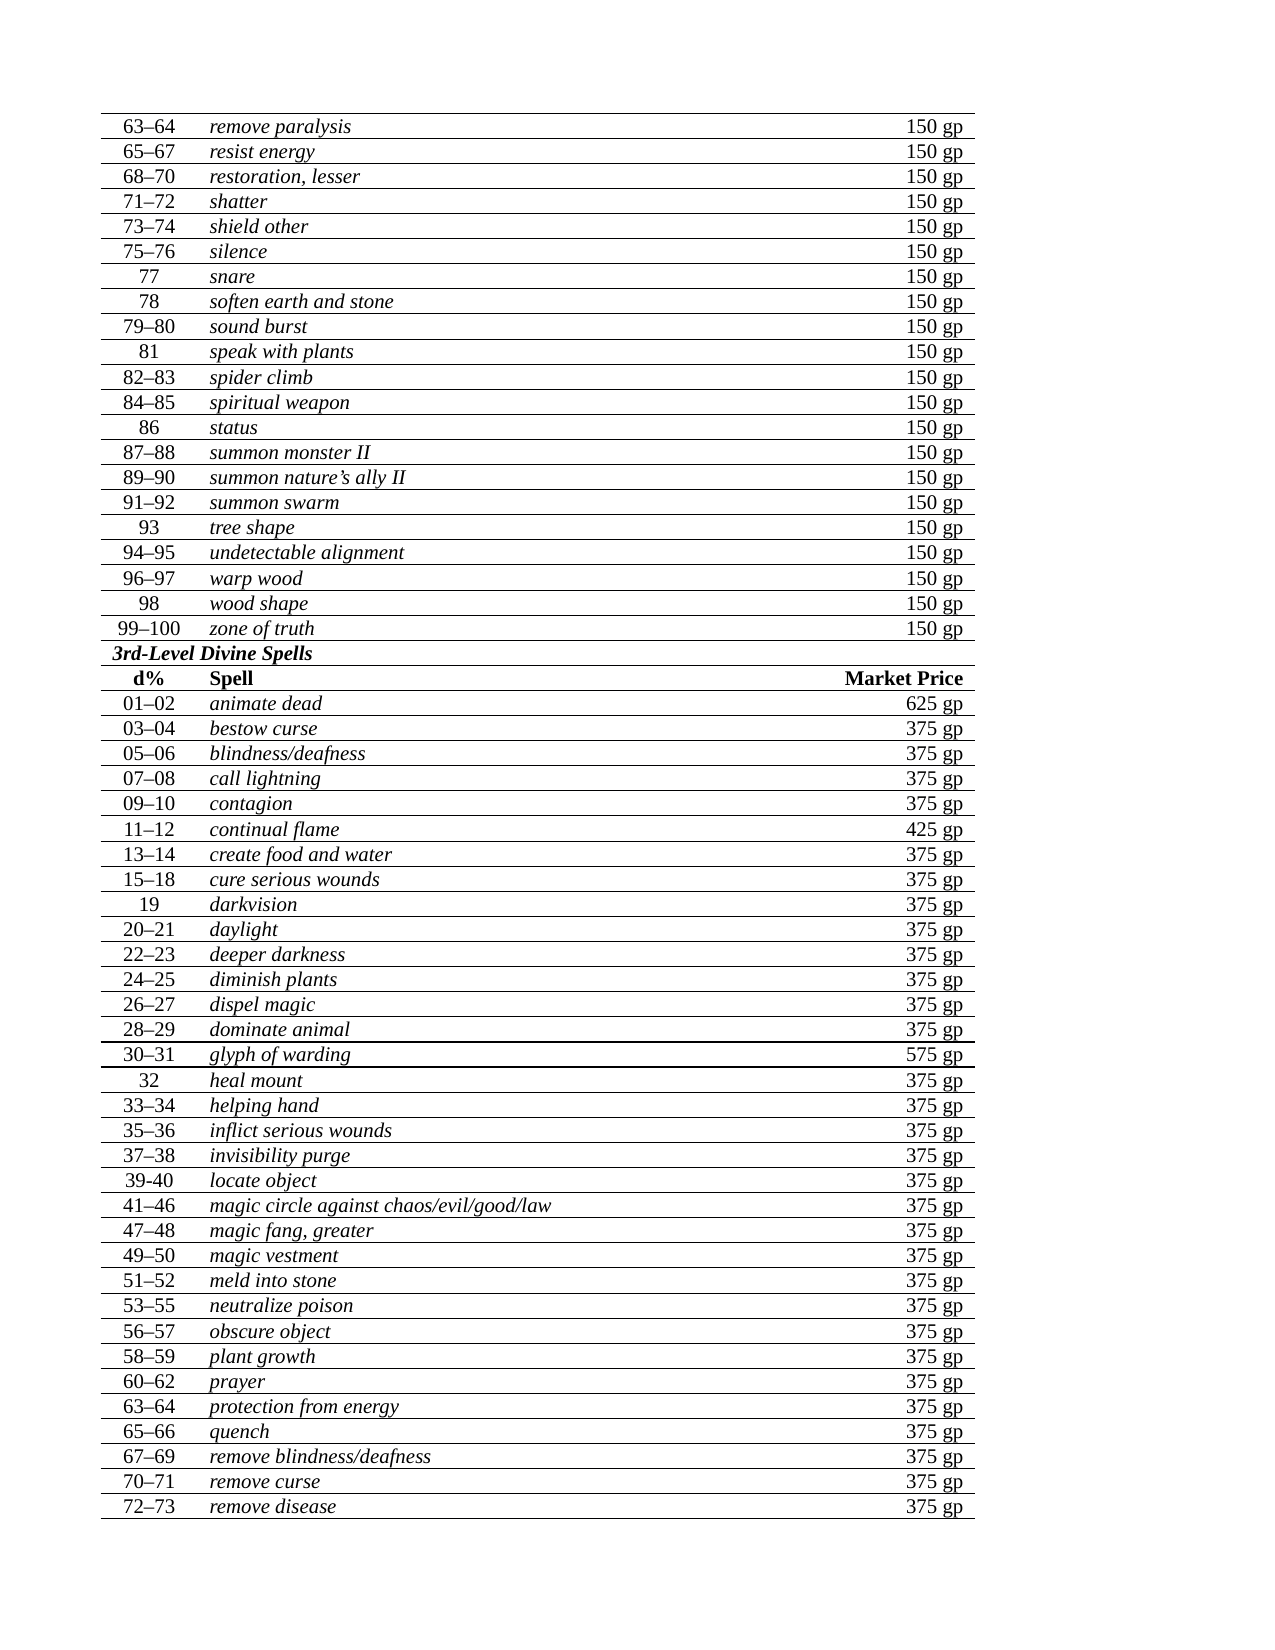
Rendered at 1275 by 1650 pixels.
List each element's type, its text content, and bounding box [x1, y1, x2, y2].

table_cell 94–95 [101, 540, 197, 564]
table_cell 86 [101, 415, 197, 439]
table_cell 375 gp [575, 1294, 975, 1317]
table_cell 56–57 [101, 1319, 197, 1343]
table_cell 87–88 [101, 440, 197, 464]
table_cell create food and water [198, 842, 575, 866]
table_cell 24–25 [101, 967, 197, 991]
table_cell neutralize poison [198, 1294, 575, 1317]
table_cell 20–21 [101, 917, 197, 941]
table_cell glyph of warding [198, 1043, 575, 1066]
table_cell prayer [198, 1369, 575, 1393]
table_cell 150 gp [575, 490, 975, 514]
table_cell status [198, 415, 575, 439]
table_cell 375 gp [575, 992, 975, 1016]
table_cell 05–06 [101, 741, 197, 765]
table_cell 65–66 [101, 1419, 197, 1443]
table_cell 375 gp [575, 1494, 975, 1518]
table_cell 93 [101, 515, 197, 539]
table_cell 15–18 [101, 867, 197, 891]
table_cell silence [198, 239, 575, 263]
table_cell sound burst [198, 314, 575, 338]
table_cell 58–59 [101, 1344, 197, 1368]
table_cell 03–04 [101, 716, 197, 740]
table_cell 375 gp [575, 1319, 975, 1343]
table_cell shatter [198, 189, 575, 213]
table_cell meld into stone [198, 1268, 575, 1292]
table_cell 375 gp [575, 1469, 975, 1493]
table_cell speak with plants [198, 340, 575, 363]
table_cell deeper darkness [198, 942, 575, 966]
table_cell 39-40 [101, 1168, 197, 1192]
table_cell 375 gp [575, 1017, 975, 1041]
table_cell 63–64 [101, 114, 197, 138]
table_cell 150 gp [575, 139, 975, 163]
table_cell 150 gp [575, 314, 975, 338]
table_cell remove disease [198, 1494, 575, 1518]
table_cell 375 gp [575, 766, 975, 790]
table_cell 19 [101, 892, 197, 916]
table_cell 82–83 [101, 365, 197, 389]
table_cell 67–69 [101, 1444, 197, 1468]
table_cell 84–85 [101, 390, 197, 414]
table_cell remove paralysis [198, 114, 575, 138]
table_cell 35–36 [101, 1118, 197, 1142]
table_cell undetectable alignment [198, 540, 575, 564]
table_cell magic fang, greater [198, 1218, 575, 1242]
table_cell 375 gp [575, 1268, 975, 1292]
table_cell 150 gp [575, 239, 975, 263]
table_cell locate object [198, 1168, 575, 1192]
table_cell protection from energy [198, 1394, 575, 1418]
table_cell 425 gp [575, 816, 975, 841]
table_cell snare [198, 264, 575, 288]
table_cell daylight [198, 917, 575, 941]
table_cell resist energy [198, 139, 575, 163]
table_cell remove curse [198, 1469, 575, 1493]
table_cell dispel magic [198, 992, 575, 1016]
table_cell 375 gp [575, 1394, 975, 1418]
table_cell cure serious wounds [198, 867, 575, 891]
table_cell obscure object [198, 1319, 575, 1343]
table_cell 150 gp [575, 465, 975, 489]
table_cell 22–23 [101, 942, 197, 966]
table_cell d% [101, 666, 197, 690]
table_cell call lightning [198, 766, 575, 790]
table_cell 375 gp [575, 967, 975, 991]
table_cell soften earth and stone [198, 289, 575, 313]
table_cell continual flame [198, 816, 575, 841]
table_cell 375 gp [575, 1243, 975, 1267]
table_cell 13–14 [101, 842, 197, 866]
table_cell diminish plants [198, 967, 575, 991]
table_cell 3rd-Level Divine Spells [101, 641, 975, 665]
table_cell 65–67 [101, 139, 197, 163]
table_cell 53–55 [101, 1294, 197, 1317]
table_cell 51–52 [101, 1268, 197, 1292]
table_cell 28–29 [101, 1017, 197, 1041]
table_cell 375 gp [575, 1369, 975, 1393]
table_cell 375 gp [575, 716, 975, 740]
table_cell 375 gp [575, 1419, 975, 1443]
table_cell 77 [101, 264, 197, 288]
table_cell magic circle against chaos/evil/good/law [198, 1193, 575, 1217]
table_cell 63–64 [101, 1394, 197, 1418]
table_cell 150 gp [575, 415, 975, 439]
table_cell 30–31 [101, 1043, 197, 1066]
table_cell 150 gp [575, 114, 975, 138]
table_cell 150 gp [575, 164, 975, 188]
table_cell darkvision [198, 892, 575, 916]
table_cell shield other [198, 214, 575, 238]
table_cell 375 gp [575, 1344, 975, 1368]
table_cell spiritual weapon [198, 390, 575, 414]
table_cell 150 gp [575, 540, 975, 564]
table_cell helping hand [198, 1093, 575, 1117]
table_cell 150 gp [575, 214, 975, 238]
table_cell 60–62 [101, 1369, 197, 1393]
table_cell 150 gp [575, 565, 975, 589]
table_cell 150 gp [575, 515, 975, 539]
table_cell animate dead [198, 691, 575, 715]
table_cell blindness/deafness [198, 741, 575, 765]
table_cell 150 gp [575, 591, 975, 614]
table_cell 07–08 [101, 766, 197, 790]
table_cell 96–97 [101, 565, 197, 589]
table_cell 375 gp [575, 791, 975, 815]
table_cell summon swarm [198, 490, 575, 514]
table_cell 375 gp [575, 1143, 975, 1167]
table_cell 375 gp [575, 1168, 975, 1192]
table_cell 78 [101, 289, 197, 313]
table_cell 375 gp [575, 842, 975, 866]
table_cell inflict serious wounds [198, 1118, 575, 1142]
table_cell 72–73 [101, 1494, 197, 1518]
table_cell Spell [198, 666, 575, 690]
table_cell 375 gp [575, 1444, 975, 1468]
table_cell Market Price [575, 666, 975, 690]
table_cell 33–34 [101, 1093, 197, 1117]
table_cell quench [198, 1419, 575, 1443]
table_cell remove blindness/deafness [198, 1444, 575, 1468]
table_cell invisibility purge [198, 1143, 575, 1167]
table_cell 150 gp [575, 616, 975, 640]
table_cell plant growth [198, 1344, 575, 1368]
table_cell 375 gp [575, 741, 975, 765]
table_cell 375 gp [575, 1118, 975, 1142]
table_cell 11–12 [101, 816, 197, 841]
table_cell 150 gp [575, 340, 975, 363]
table_cell 75–76 [101, 239, 197, 263]
table_cell 01–02 [101, 691, 197, 715]
table_cell 09–10 [101, 791, 197, 815]
table_cell 375 gp [575, 892, 975, 916]
table_cell 375 gp [575, 917, 975, 941]
table_cell 150 gp [575, 289, 975, 313]
table_cell bestow curse [198, 716, 575, 740]
table_cell 41–46 [101, 1193, 197, 1217]
table_cell 98 [101, 591, 197, 614]
table_cell dominate animal [198, 1017, 575, 1041]
table_cell 49–50 [101, 1243, 197, 1267]
table_cell 150 gp [575, 390, 975, 414]
table_cell restoration, lesser [198, 164, 575, 188]
table_cell zone of truth [198, 616, 575, 640]
table_cell 68–70 [101, 164, 197, 188]
table_cell 99–100 [101, 616, 197, 640]
table_cell 575 gp [575, 1043, 975, 1066]
table_cell 375 gp [575, 867, 975, 891]
table_cell 375 gp [575, 1068, 975, 1092]
table_cell 375 gp [575, 1218, 975, 1242]
table_cell 625 gp [575, 691, 975, 715]
table_cell 150 gp [575, 440, 975, 464]
table_cell 150 gp [575, 189, 975, 213]
table_cell summon monster II [198, 440, 575, 464]
table_cell 79–80 [101, 314, 197, 338]
table_cell 32 [101, 1068, 197, 1092]
table_cell 81 [101, 340, 197, 363]
table_cell 375 gp [575, 1093, 975, 1117]
table_cell wood shape [198, 591, 575, 614]
table_cell 150 gp [575, 365, 975, 389]
table_cell contagion [198, 791, 575, 815]
table_cell 37–38 [101, 1143, 197, 1167]
table_cell 375 gp [575, 1193, 975, 1217]
table_cell summon nature’s ally II [198, 465, 575, 489]
table_cell 375 gp [575, 942, 975, 966]
table_cell 47–48 [101, 1218, 197, 1242]
table_cell heal mount [198, 1068, 575, 1092]
table_cell warp wood [198, 565, 575, 589]
table_cell tree shape [198, 515, 575, 539]
table_cell 70–71 [101, 1469, 197, 1493]
table_cell 73–74 [101, 214, 197, 238]
table_cell spider climb [198, 365, 575, 389]
table_cell 71–72 [101, 189, 197, 213]
table_cell 150 gp [575, 264, 975, 288]
table_cell 91–92 [101, 490, 197, 514]
table_cell 26–27 [101, 992, 197, 1016]
table_cell magic vestment [198, 1243, 575, 1267]
table_cell 89–90 [101, 465, 197, 489]
